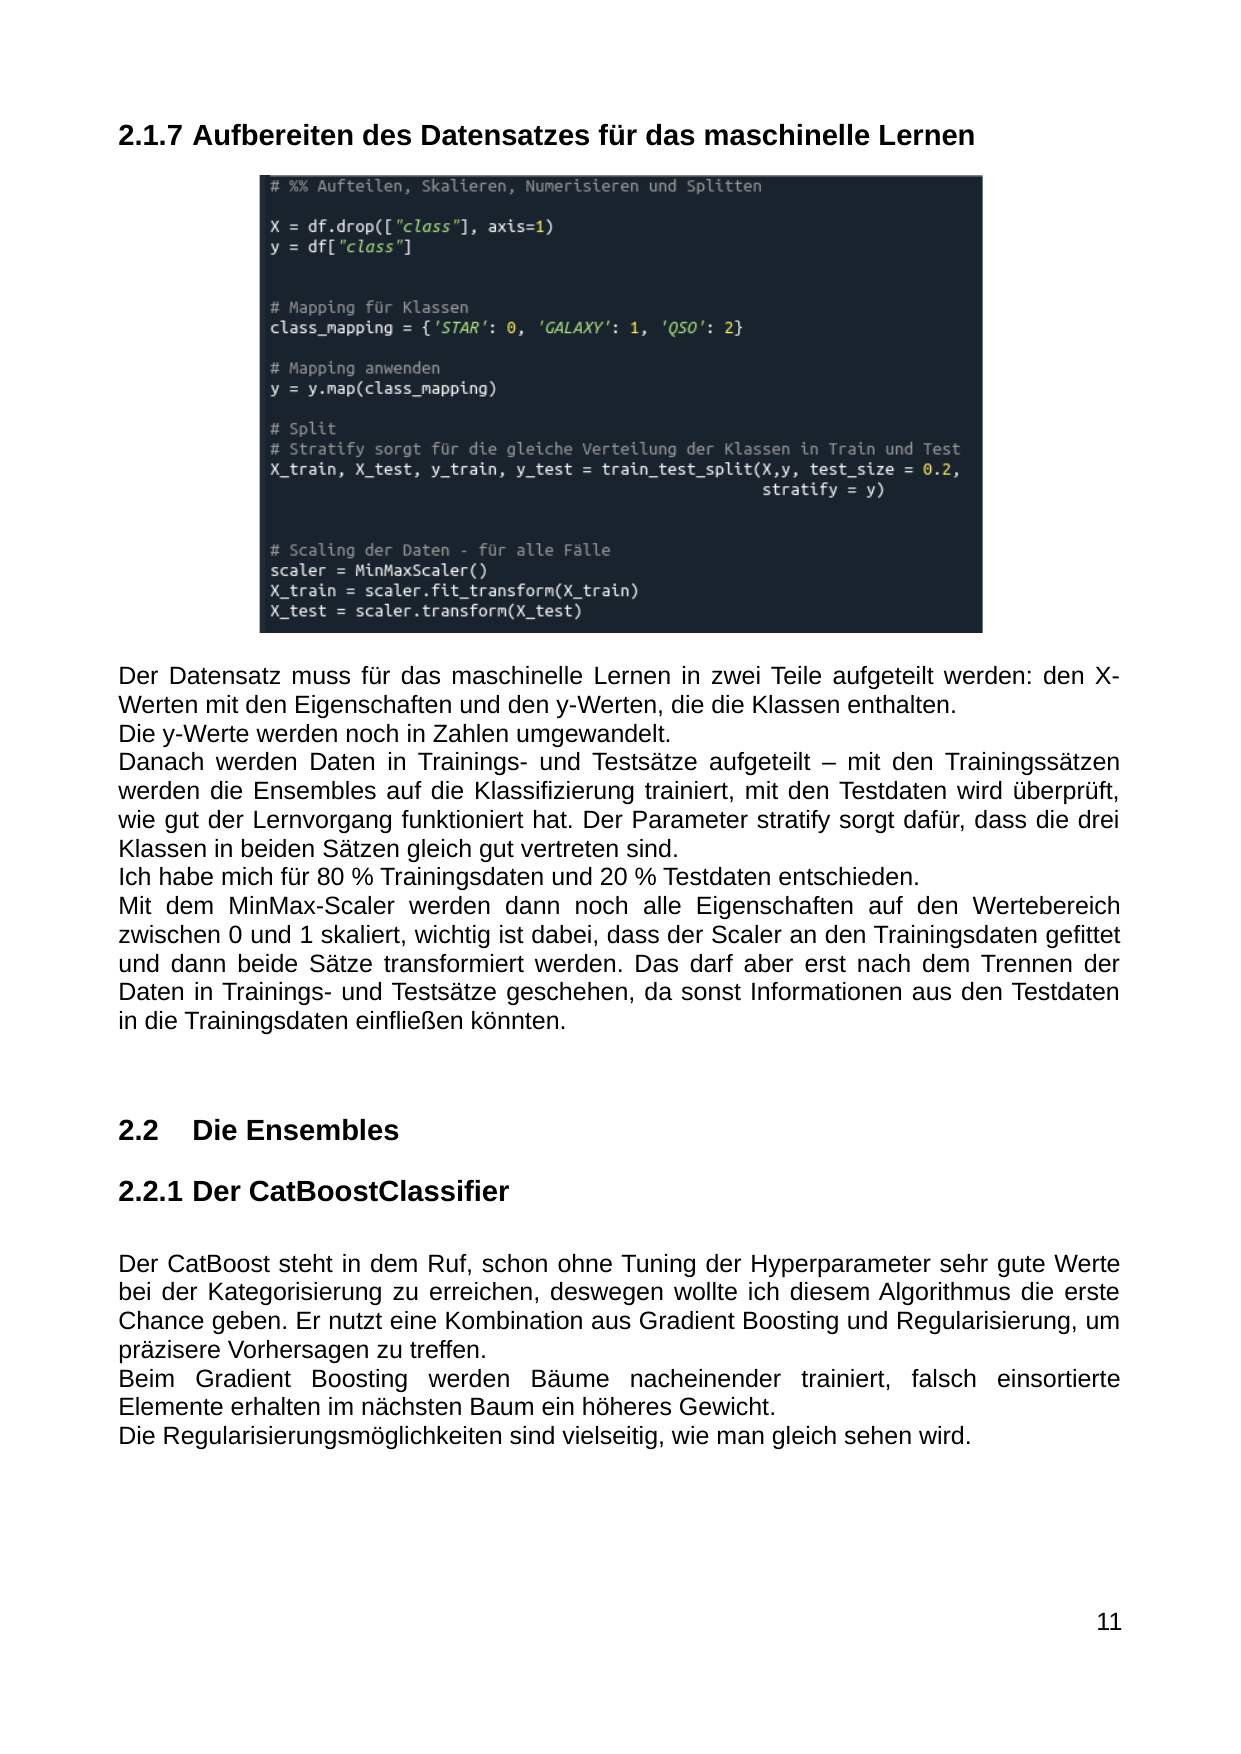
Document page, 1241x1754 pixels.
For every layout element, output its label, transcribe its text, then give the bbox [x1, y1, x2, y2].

text Mit dem MinMax-Scaler werden dann noch alle Eigenschaften auf den Wertebereich zwischen 0 und 1 skaliert, wichtig ist dabei, dass der Scaler an den Trainingsdaten gefittet und dann beide Sätze transformiert werden. Das darf aber erst nach dem Trennen der Daten in Trainings- und Testsätze geschehen, da sonst Informationen aus den Testdaten in die Trainingsdaten einfließen könnten. [118, 891, 1122, 1035]
subtitle Die Ensembles [118, 1113, 1122, 1147]
text Der CatBoost steht in dem Ruf, schon ohne Tuning der Hyperparameter sehr gute Werte bei der Kategorisierung zu erreichen, deswegen wollte ich diesem Algorithmus die erste Chance geben. Er nutzt eine Kombination aus Gradient Boosting und Regularisierung, um präzisere Vorhersagen zu treffen. [118, 1249, 1122, 1364]
text Danach werden Daten in Trainings- und Testsätze aufgeteilt – mit den Trainingssätzen werden die Ensembles auf die Klassifizierung trainiert, mit den Testdaten wird überprüft, wie gut der Lernvorgang funktioniert hat. Der Parameter stratify sorgt dafür, dass die drei Klassen in beiden Sätzen gleich gut vertreten sind. [118, 747, 1122, 862]
text Die Regularisierungsmöglichkeiten sind vielseitig, wie man gleich sehen wird. [118, 1421, 1122, 1450]
text Ich habe mich für 80 % Trainingsdaten und 20 % Testdaten entschieden. [118, 862, 1122, 891]
text Beim Gradient Boosting werden Bäume nacheinender trainiert, falsch einsortierte Elemente erhalten im nächsten Baum ein höheres Gewicht. [118, 1364, 1122, 1421]
text Die y-Werte werden noch in Zahlen umgewandelt. [118, 719, 1122, 747]
subtitle Der CatBoostClassifier [118, 1174, 1122, 1207]
picture [259, 175, 983, 633]
subtitle Aufbereiten des Datensatzes für das maschinelle Lernen [118, 118, 1122, 152]
text Der Datensatz muss für das maschinelle Lernen in zwei Teile aufgeteilt werden: den X-Werten mit den Eigenschaften und den y-Werten, die die Klassen enthalten. [118, 661, 1122, 719]
